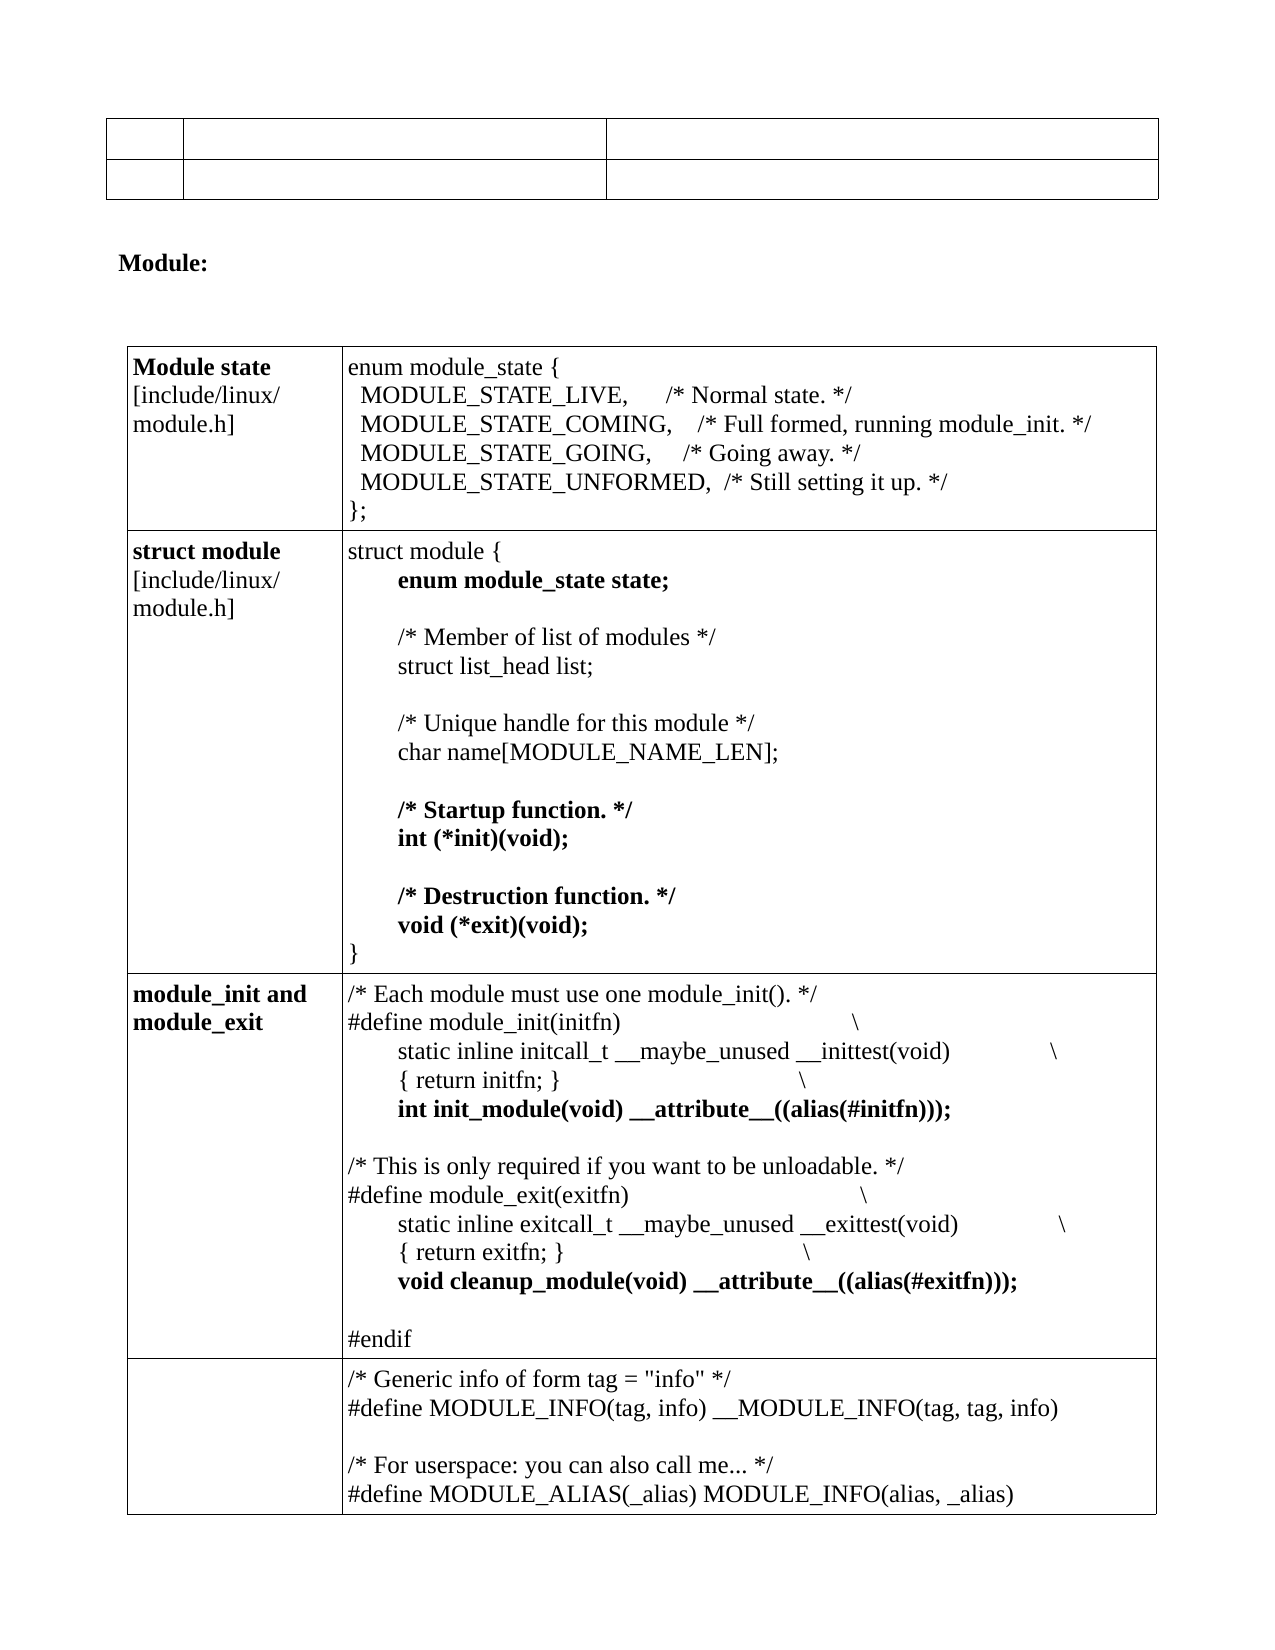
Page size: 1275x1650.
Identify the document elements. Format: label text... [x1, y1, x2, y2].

table_cell [107, 160, 183, 199]
table_cell [107, 119, 183, 158]
table_cell struct module { enum module_state state; /* Member of list of modules */ struct list_head list; /* Unique handle for this module */ char name[MODULE_NAME_LEN]; /* Startup function. */ int (*init)(void); /* Destruction function. */ void (*exit)(void); } [343, 531, 1156, 973]
table_cell [607, 160, 1158, 199]
table_header Module state [include/linux/module.h] [128, 347, 342, 530]
table_header enum module_state { MODULE_STATE_LIVE, /* Normal state. */ MODULE_STATE_COMING, /* Full formed, running module_init. */ MODULE_STATE_GOING, /* Going away. */ MODULE_STATE_UNFORMED, /* Still setting it up. */ }; [343, 347, 1156, 530]
table_cell [607, 119, 1158, 158]
table_cell [184, 119, 606, 158]
table_cell [184, 160, 606, 199]
table_cell [128, 1359, 342, 1513]
table_cell /* Generic info of form tag = "info" */ #define MODULE_INFO(tag, info) __MODULE_INFO(tag, tag, info) /* For userspace: you can also call me... */ #define MODULE_ALIAS(_alias) MODULE_INFO(alias, _alias) [343, 1359, 1156, 1513]
text Module: [118, 248, 1157, 277]
table_cell module_init and module_exit [128, 974, 342, 1358]
table_cell /* Each module must use one module_init(). */ #define module_init(initfn) \ static inline initcall_t __maybe_unused __inittest(void) \ { return initfn; } \ int init_module(void) __attribute__((alias(#initfn))); /* This is only required if you want to be unloadable. */ #define module_exit(exitfn) \ static inline exitcall_t __maybe_unused __exittest(void) \ { return exitfn; } \ void cleanup_module(void) __attribute__((alias(#exitfn))); #endif [343, 974, 1156, 1358]
table_cell struct module [include/linux/module.h] [128, 531, 342, 973]
